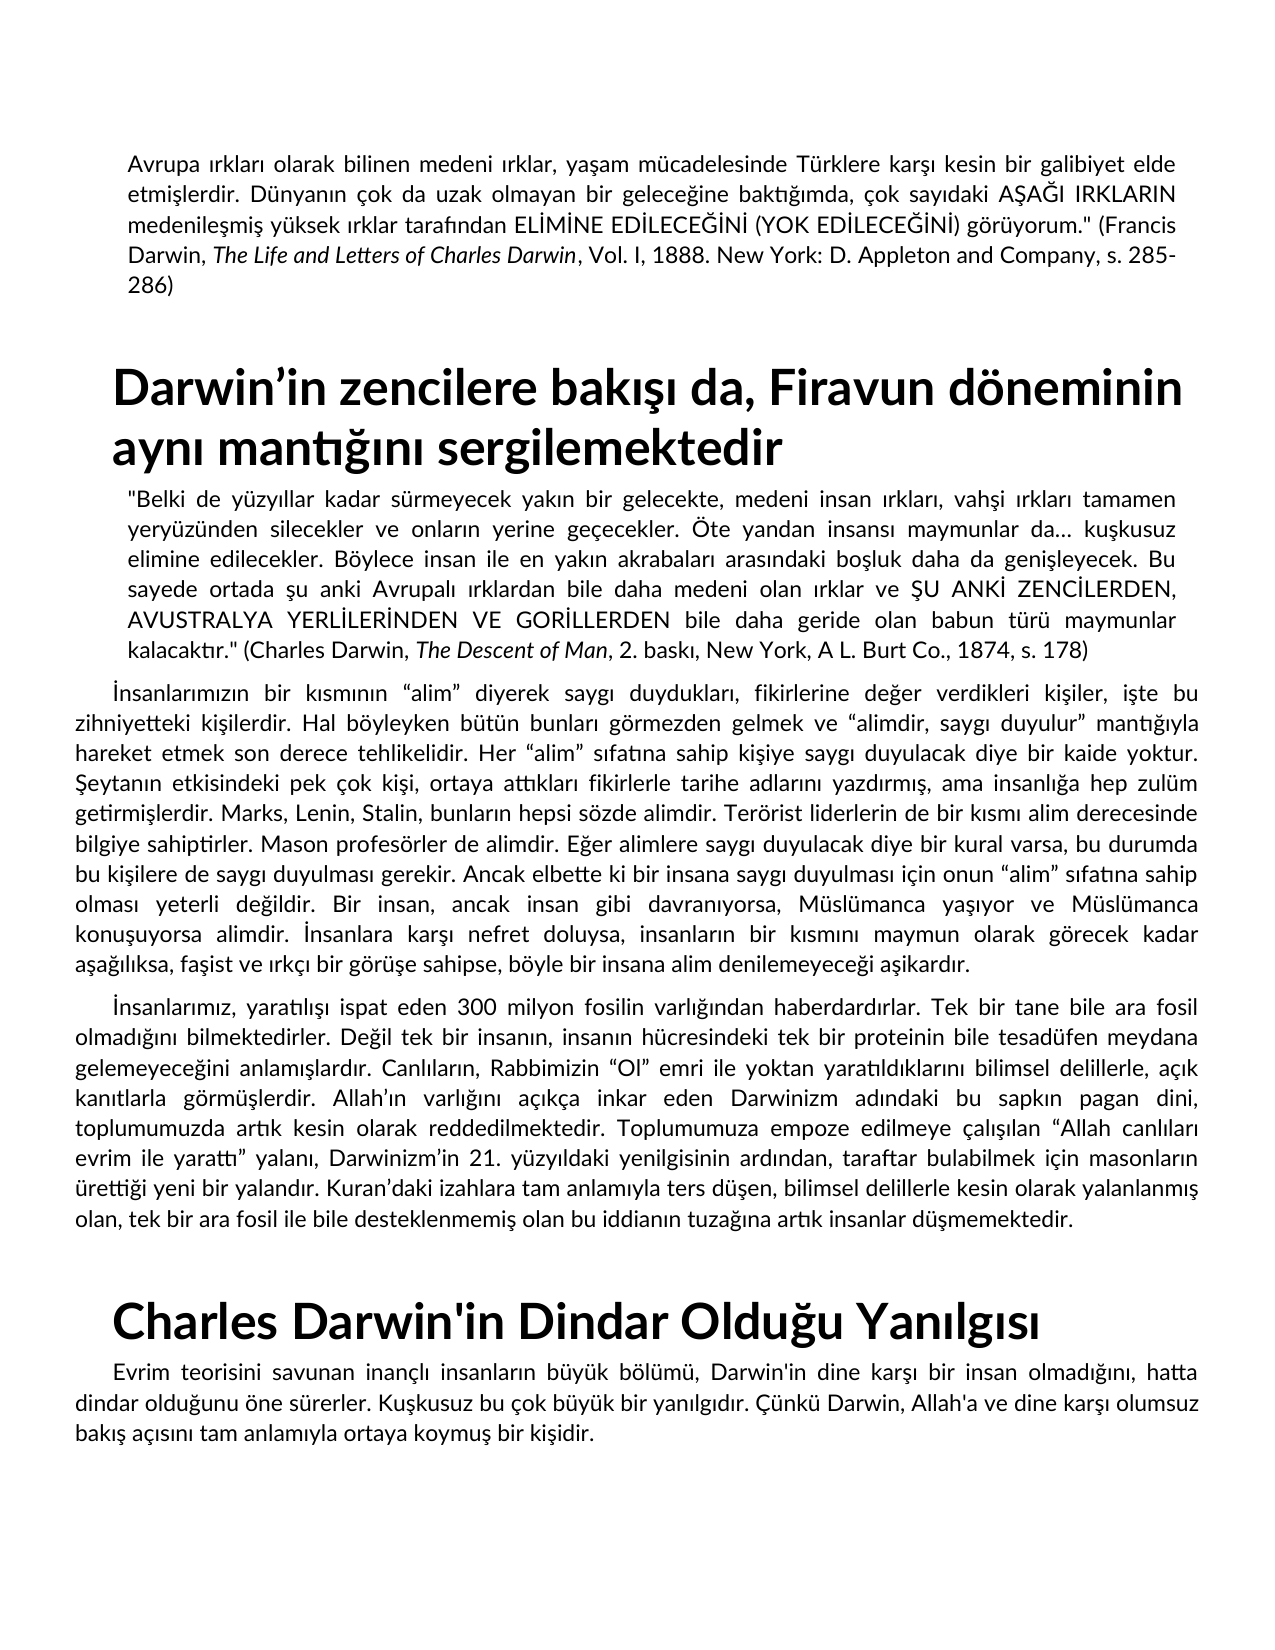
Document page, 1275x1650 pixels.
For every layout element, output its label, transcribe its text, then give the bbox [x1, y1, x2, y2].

text İnsanlarımızın bir kısmının “alim” diyerek saygı duydukları, fikirlerine değer verdikleri kişiler, işte bu zihniyetteki kişilerdir. Hal böyleyken bütün bunları görmezden gelmek ve “alimdir, saygı duyulur” mantığıyla hareket etmek son derece tehlikelidir. Her “alim” sıfatına sahip kişiye saygı duyulacak diye bir kaide yoktur. Şeytanın etkisindeki pek çok kişi, ortaya attıkları fikirlerle tarihe adlarını yazdırmış, ama insanlığa hep zulüm getirmişlerdir. Marks, Lenin, Stalin, bunların hepsi sözde alimdir. Terörist liderlerin de bir kısmı alim derecesinde bilgiye sahiptirler. Mason profesörler de alimdir. Eğer alimlere saygı duyulacak diye bir kural varsa, bu durumda bu kişilere de saygı duyulması gerekir. Ancak elbette ki bir insana saygı duyulması için onun “alim” sıfatına sahip olması yeterli değildir. Bir insan, ancak insan gibi davranıyorsa, Müslümanca yaşıyor ve Müslümanca konuşuyorsa alimdir. İnsanlara karşı nefret doluysa, insanların bir kısmını maymun olarak görecek kadar aşağılıksa, faşist ve ırkçı bir görüşe sahipse, böyle bir insana alim denilemeyeceği aşikardır. [75, 678, 1200, 978]
text İnsanlarımız, yaratılışı ispat eden 300 milyon fosilin varlığından haberdardırlar. Tek bir tane bile ara fosil olmadığını bilmektedirler. Değil tek bir insanın, insanın hücresindeki tek bir proteinin bile tesadüfen meydana gelemeyeceğini anlamışlardır. Canlıların, Rabbimizin “Ol” emri ile yoktan yaratıldıklarını bilimsel delillerle, açık kanıtlarla görmüşlerdir. Allah’ın varlığını açıkça inkar eden Darwinizm adındaki bu sapkın pagan dini, toplumumuzda artık kesin olarak reddedilmektedir. Toplumumuza empoze edilmeye çalışılan “Allah canlıları evrim ile yarattı” yalanı, Darwinizm’in 21. yüzyıldaki yenilgisinin ardından, taraftar bulabilmek için masonların ürettiği yeni bir yalandır. Kuran’daki izahlara tam anlamıyla ters düşen, bilimsel delillerle kesin olarak yalanlanmış olan, tek bir ara fosil ile bile desteklenmemiş olan bu iddianın tuzağına artık insanlar düşmemektedir. [75, 993, 1200, 1232]
subtitle Darwin’in zencilere bakışı da, Firavun döneminin aynı mantığını sergilemektedir [112, 356, 1200, 476]
text Avrupa ırkları olarak bilinen medeni ırklar, yaşam mücadelesinde Türklere karşı kesin bir galibiyet elde etmişlerdir. Dünyanın çok da uzak olmayan bir geleceğine baktığımda, çok sayıdaki AŞAĞI IRKLARIN medenileşmiş yüksek ırklar tarafından ELİMİNE EDİLECEĞİNİ (YOK EDİLECEĞİNİ) görüyorum." (Francis Darwin, The Life and Letters of Charles Darwin, Vol. I, 1888. New York: D. Appleton and Company, s. 285-286) [127, 150, 1177, 298]
text "Belki de yüzyıllar kadar sürmeyecek yakın bir gelecekte, medeni insan ırkları, vahşi ırkları tamamen yeryüzünden silecekler ve onların yerine geçecekler. Öte yandan insansı maymunlar da… kuşkusuz elimine edilecekler. Böylece insan ile en yakın akrabaları arasındaki boşluk daha da genişleyecek. Bu sayede ortada şu anki Avrupalı ırklardan bile daha medeni olan ırklar ve ŞU ANKİ ZENCİLERDEN, AVUSTRALYA YERLİLERİNDEN VE GORİLLERDEN bile daha geride olan babun türü maymunlar kalacaktır." (Charles Darwin, The Descent of Man, 2. baskı, New York, A L. Burt Co., 1874, s. 178) [127, 484, 1177, 663]
subtitle Charles Darwin'in Dindar Olduğu Yanılgısı [112, 1290, 1200, 1350]
text Evrim teorisini savunan inançlı insanların büyük bölümü, Darwin'in dine karşı bir insan olmadığını, hatta dindar olduğunu öne sürerler. Kuşkusuz bu çok büyük bir yanılgıdır. Çünkü Darwin, Allah'a ve dine karşı olumsuz bakış açısını tam anlamıyla ortaya koymuş bir kişidir. [75, 1358, 1200, 1446]
